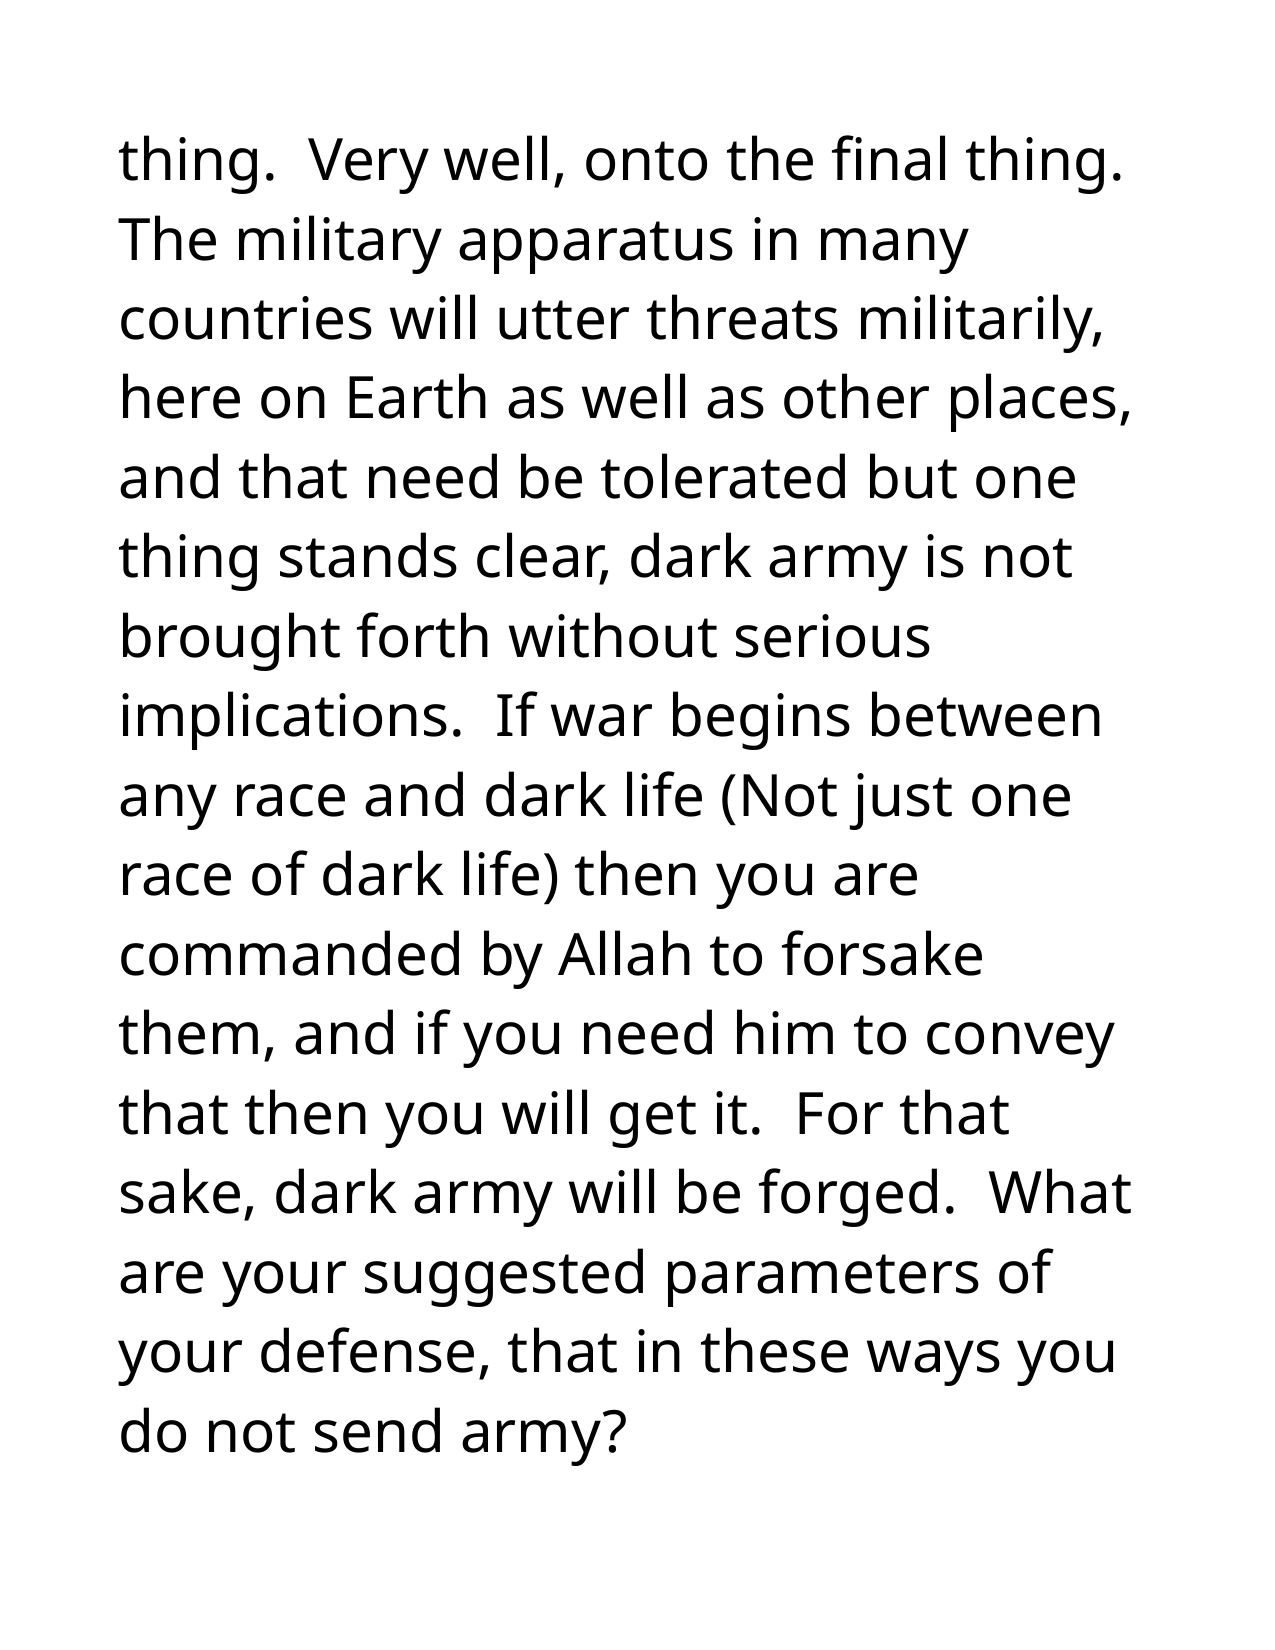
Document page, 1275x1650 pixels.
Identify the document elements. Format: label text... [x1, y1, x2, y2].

text thing. Very well, onto the final thing. The military apparatus in many countries will utter threats militarily, here on Earth as well as other places, and that need be tolerated but one thing stands clear, dark army is not brought forth without serious implications. If war begins between any race and dark life (Not just one race of dark life) then you are commanded by Allah to forsake them, and if you need him to convey that then you will get it. For that sake, dark army will be forged. What are your suggested parameters of your defense, that in these ways you do not send army? [118, 118, 1157, 1469]
